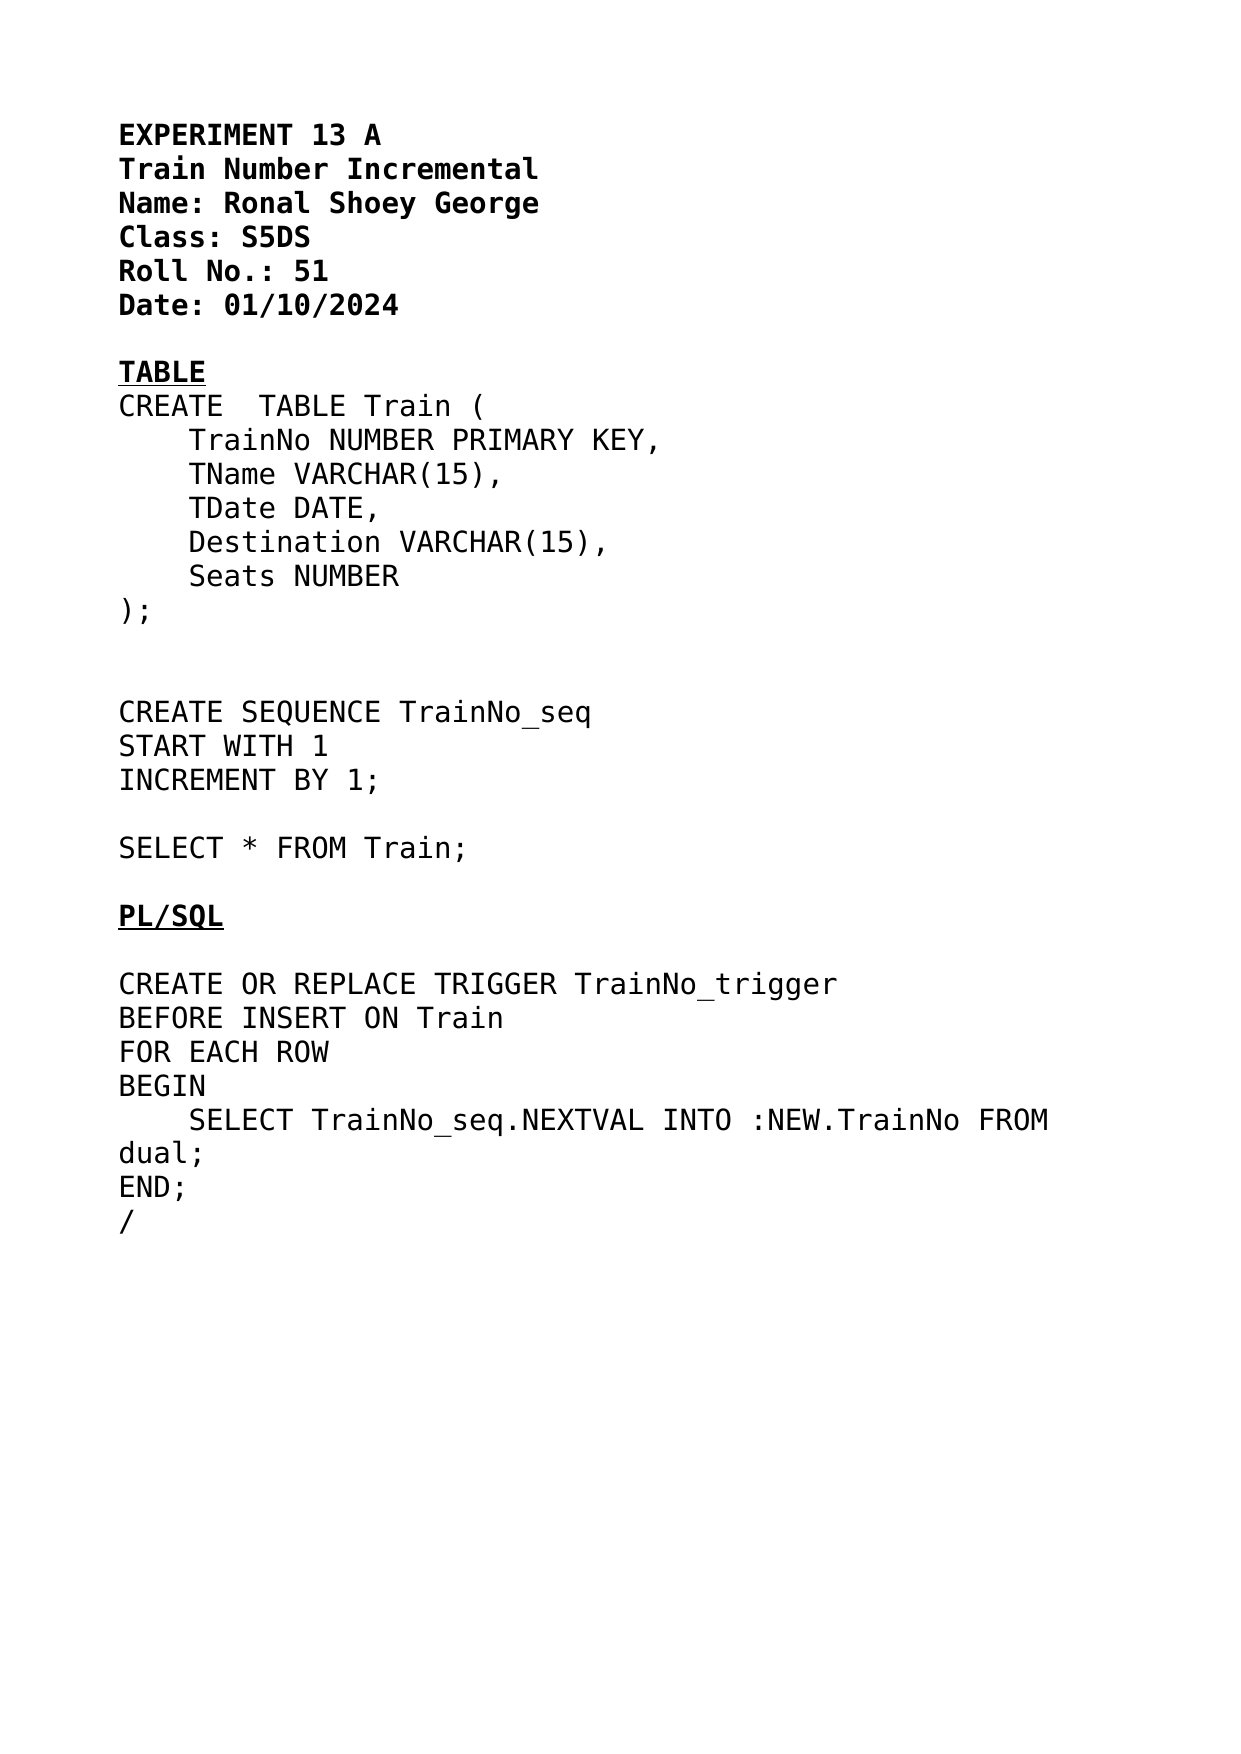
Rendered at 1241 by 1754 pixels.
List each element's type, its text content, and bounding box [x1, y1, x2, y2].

text Seats NUMBER [118, 559, 1122, 593]
text Date: 01/10/2024 [118, 288, 1122, 322]
text BEFORE INSERT ON Train [118, 1001, 1122, 1035]
text Name: Ronal Shoey George [118, 186, 1122, 220]
text TName VARCHAR(15), [118, 458, 1122, 492]
text EXPERIMENT 13 A [118, 118, 1122, 152]
text Class: S5DS [118, 220, 1122, 254]
text FOR EACH ROW [118, 1035, 1122, 1069]
text SELECT * FROM Train; [118, 831, 1122, 865]
text Destination VARCHAR(15), [118, 526, 1122, 559]
text PL/SQL [118, 899, 1122, 933]
text CREATE TABLE Train ( [118, 390, 1122, 424]
text BEGIN [118, 1069, 1122, 1103]
text END; [118, 1171, 1122, 1205]
text TDate DATE, [118, 492, 1122, 526]
text / [118, 1205, 1122, 1239]
text Train Number Incremental [118, 152, 1122, 186]
text Roll No.: 51 [118, 254, 1122, 288]
text TrainNo NUMBER PRIMARY KEY, [118, 424, 1122, 458]
text TABLE [118, 356, 1122, 390]
text SELECT TrainNo_seq.NEXTVAL INTO :NEW.TrainNo FROM dual; [118, 1103, 1122, 1171]
text CREATE OR REPLACE TRIGGER TrainNo_trigger [118, 967, 1122, 1001]
text START WITH 1 [118, 729, 1122, 763]
text INCREMENT BY 1; [118, 763, 1122, 797]
text CREATE SEQUENCE TrainNo_seq [118, 695, 1122, 729]
text ); [118, 593, 1122, 627]
